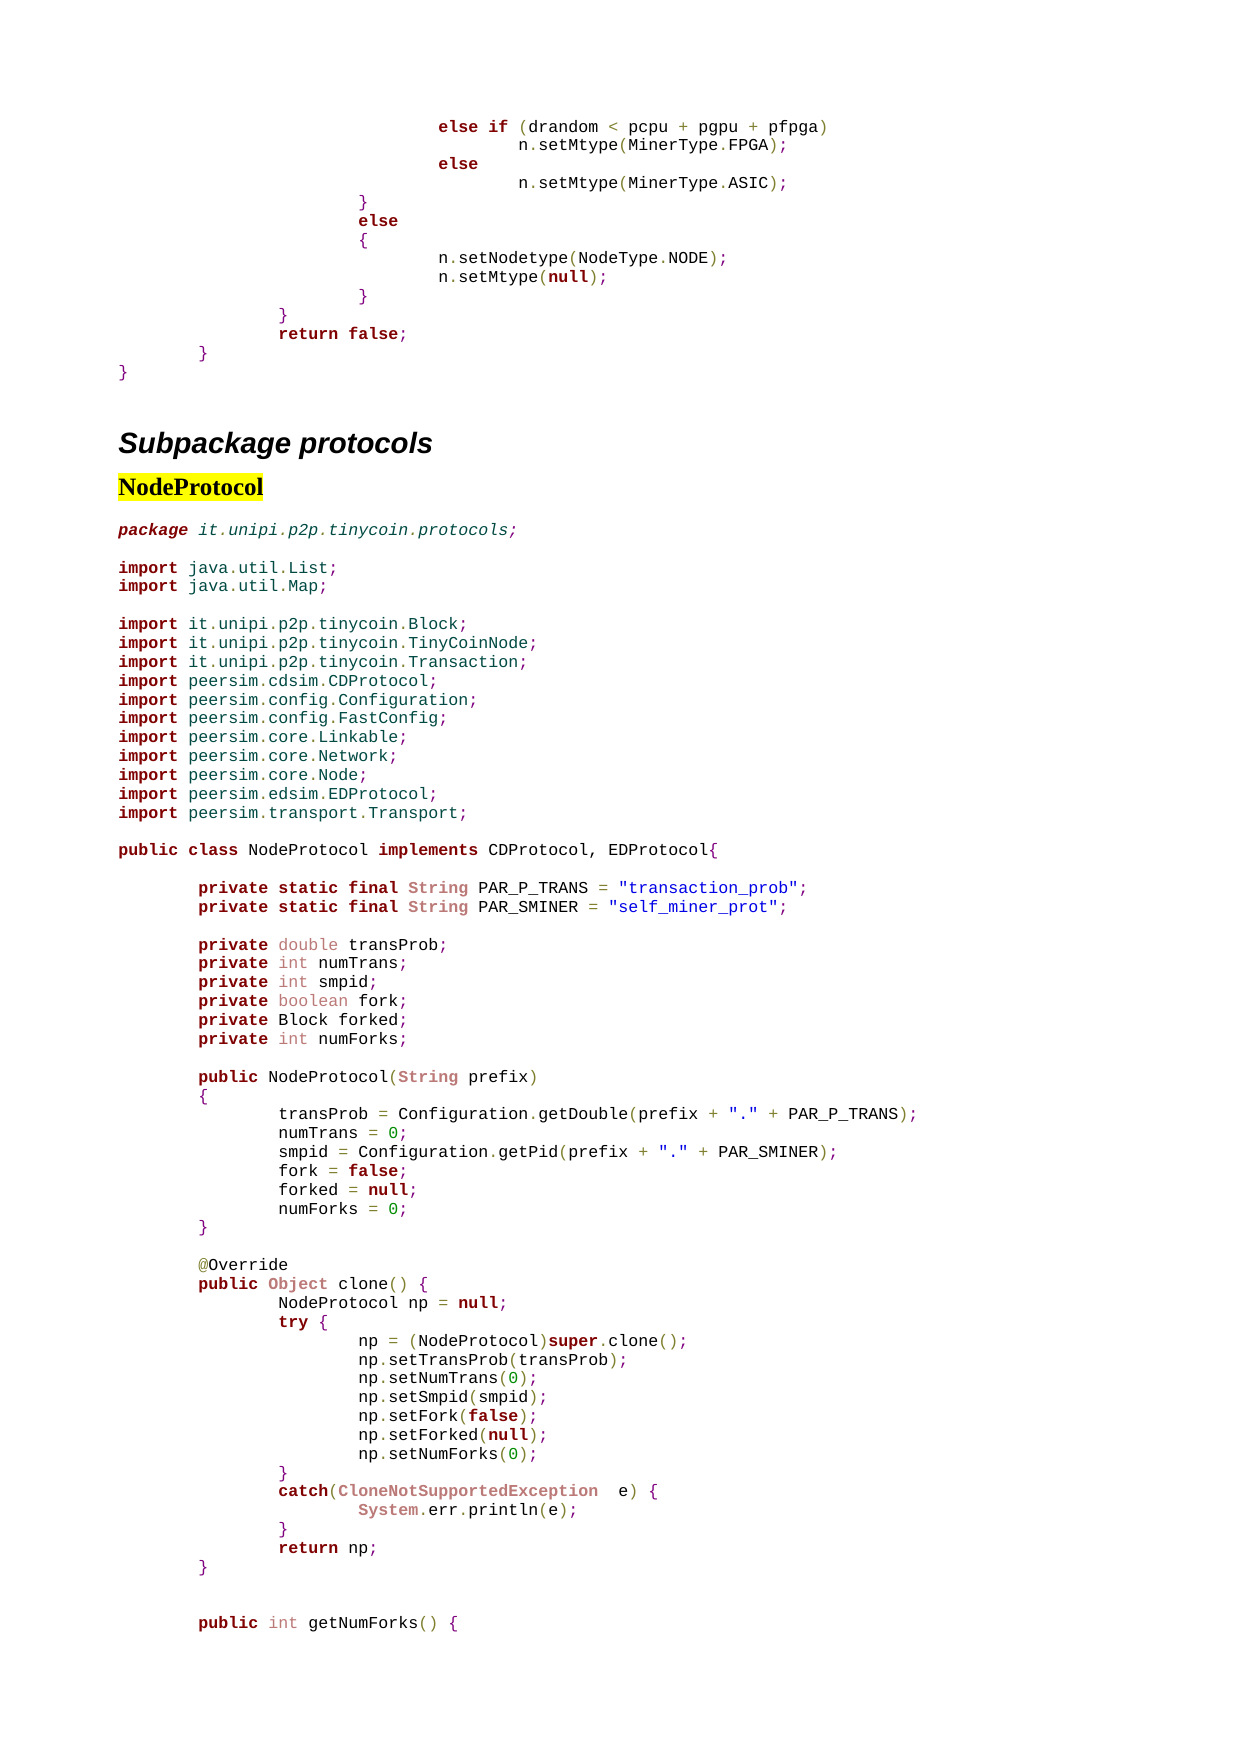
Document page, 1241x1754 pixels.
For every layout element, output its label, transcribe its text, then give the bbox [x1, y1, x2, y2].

text np.setTransProb(transProb); [118, 1351, 1122, 1370]
text numTrans = 0; [118, 1125, 1122, 1144]
text import peersim.core.Node; [118, 767, 1122, 785]
text return false; [118, 326, 1122, 344]
text public Object clone() { [118, 1276, 1122, 1294]
text } [118, 307, 1122, 326]
text package it.unipi.p2p.tinycoin.protocols; [118, 521, 1122, 540]
text import it.unipi.p2p.tinycoin.TinyCoinNode; [118, 634, 1122, 653]
text forked = null; [118, 1181, 1122, 1200]
text import peersim.cdsim.CDProtocol; [118, 672, 1122, 691]
text smpid = Configuration.getPid(prefix + "." + PAR_SMINER); [118, 1144, 1122, 1162]
text } [118, 193, 1122, 212]
text private static final String PAR_SMINER = "self_miner_prot"; [118, 898, 1122, 917]
text } [118, 1464, 1122, 1483]
text import peersim.config.FastConfig; [118, 710, 1122, 729]
subtitle Subpackage protocols [118, 426, 1122, 460]
text NodeProtocol np = null; [118, 1294, 1122, 1313]
text import it.unipi.p2p.tinycoin.Transaction; [118, 653, 1122, 672]
text np.setNumTrans(0); [118, 1370, 1122, 1389]
text } [118, 344, 1122, 363]
text } [118, 288, 1122, 307]
text numForks = 0; [118, 1200, 1122, 1219]
text else [118, 156, 1122, 175]
text private Block forked; [118, 1012, 1122, 1031]
text import it.unipi.p2p.tinycoin.Block; [118, 616, 1122, 634]
text { [118, 1087, 1122, 1106]
text import peersim.core.Network; [118, 748, 1122, 767]
text np = (NodeProtocol)super.clone(); [118, 1332, 1122, 1351]
text return np; [118, 1539, 1122, 1558]
text public int getNumForks() { [118, 1615, 1122, 1634]
text import peersim.transport.Transport; [118, 804, 1122, 823]
text import peersim.config.Configuration; [118, 691, 1122, 710]
text else [118, 212, 1122, 231]
text NodeProtocol [118, 472, 1122, 501]
text np.setFork(false); [118, 1408, 1122, 1426]
text try { [118, 1313, 1122, 1332]
text n.setMtype(null); [118, 269, 1122, 288]
text transProb = Configuration.getDouble(prefix + "." + PAR_P_TRANS); [118, 1106, 1122, 1125]
text np.setNumForks(0); [118, 1445, 1122, 1464]
text catch(CloneNotSupportedException e) { [118, 1483, 1122, 1502]
text private double transProb; [118, 936, 1122, 955]
text n.setNodetype(NodeType.NODE); [118, 250, 1122, 269]
text public class NodeProtocol implements CDProtocol, EDProtocol{ [118, 842, 1122, 861]
text private static final String PAR_P_TRANS = "transaction_prob"; [118, 880, 1122, 898]
text fork = false; [118, 1162, 1122, 1181]
text @Override [118, 1257, 1122, 1276]
text np.setSmpid(smpid); [118, 1389, 1122, 1408]
text else if (drandom < pcpu + pgpu + pfpga) [118, 118, 1122, 137]
text import java.util.Map; [118, 578, 1122, 597]
text { [118, 231, 1122, 250]
text } [118, 1521, 1122, 1539]
text private int numForks; [118, 1031, 1122, 1049]
text private int numTrans; [118, 955, 1122, 974]
text private boolean fork; [118, 993, 1122, 1012]
text n.setMtype(MinerType.ASIC); [118, 175, 1122, 193]
text } [118, 363, 1122, 382]
text import peersim.core.Linkable; [118, 729, 1122, 748]
text } [118, 1219, 1122, 1238]
text np.setForked(null); [118, 1426, 1122, 1445]
text import java.util.List; [118, 559, 1122, 578]
text public NodeProtocol(String prefix) [118, 1068, 1122, 1087]
text n.setMtype(MinerType.FPGA); [118, 137, 1122, 156]
text System.err.println(e); [118, 1502, 1122, 1521]
text import peersim.edsim.EDProtocol; [118, 785, 1122, 804]
text } [118, 1558, 1122, 1577]
text private int smpid; [118, 974, 1122, 993]
